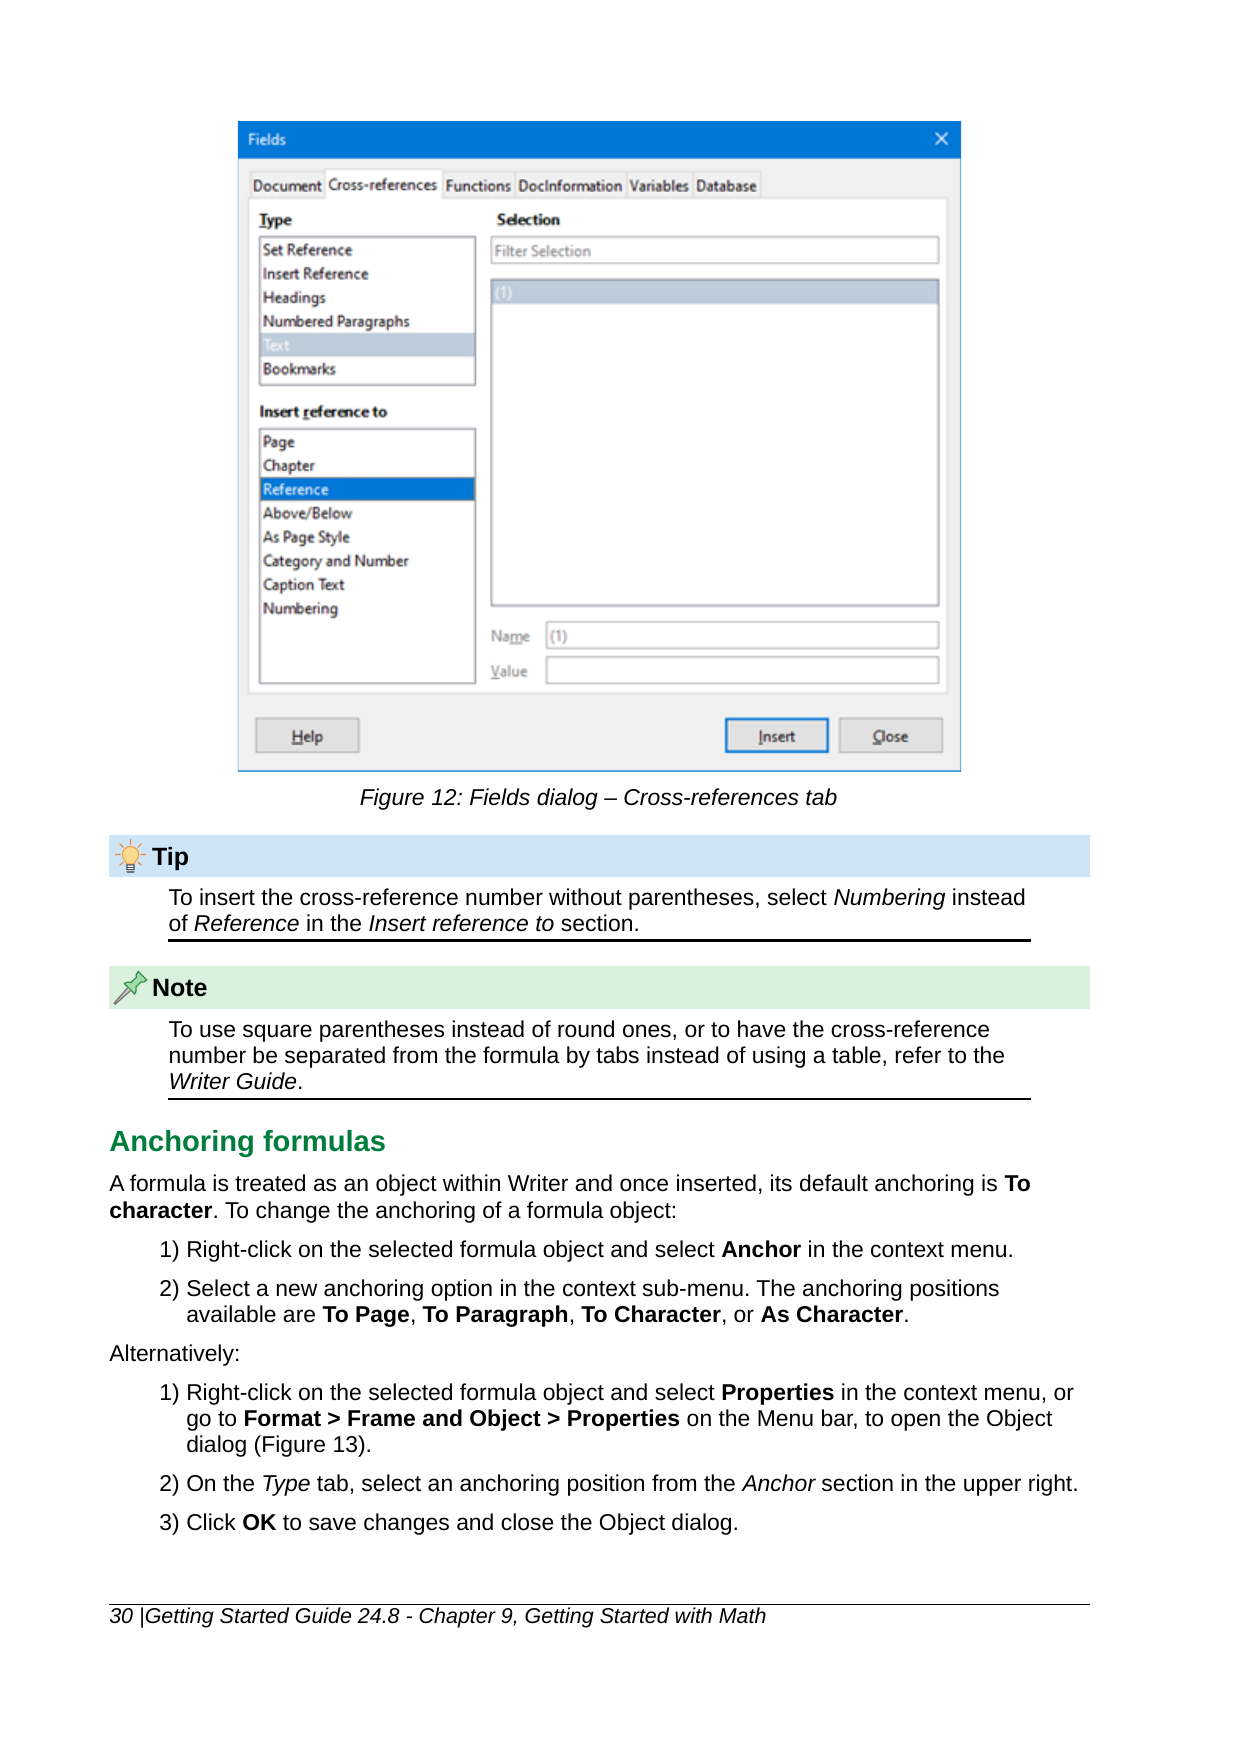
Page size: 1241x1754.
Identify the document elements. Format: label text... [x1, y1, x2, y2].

list A formula is treated as an object within Writer and once inserted, its default anchoring is To character. To change the anchoring of a formula object: [109, 1170, 1090, 1223]
text To use square parentheses instead of round ones, or to have the cross-reference number be separated from the formula by tabs instead of using a table, refer to the Writer Guide. [168, 1016, 1031, 1098]
list On the Type tab, select an anchoring position from the Anchor section in the upper right. [186, 1470, 1090, 1496]
picture [237, 121, 962, 772]
subtitle Tip [151, 835, 1090, 877]
list Right-click on the selected formula object and select Properties in the context menu, or go to Format > Frame and Object > Properties on the Menu bar, to open the Object dialog (Figure 13). [186, 1378, 1090, 1458]
list Select a new anchoring option in the context sub-menu. The anchoring positions available are To Page, To Paragraph, To Character, or As Character. [186, 1274, 1090, 1327]
list Alternatively: [109, 1340, 1090, 1366]
text To insert the cross-reference number without parentheses, select Numbering instead of Reference in the Insert reference to section. [168, 884, 1031, 939]
list Right-click on the selected formula object and select Anchor in the context menu. [186, 1236, 1090, 1262]
text Figure 12: Fields dialog – Cross-references tab [238, 784, 961, 810]
list Click OK to save changes and close the Object dialog. [186, 1509, 1090, 1535]
subtitle Note [109, 966, 1090, 1009]
subtitle Anchoring formulas [109, 1124, 1090, 1158]
